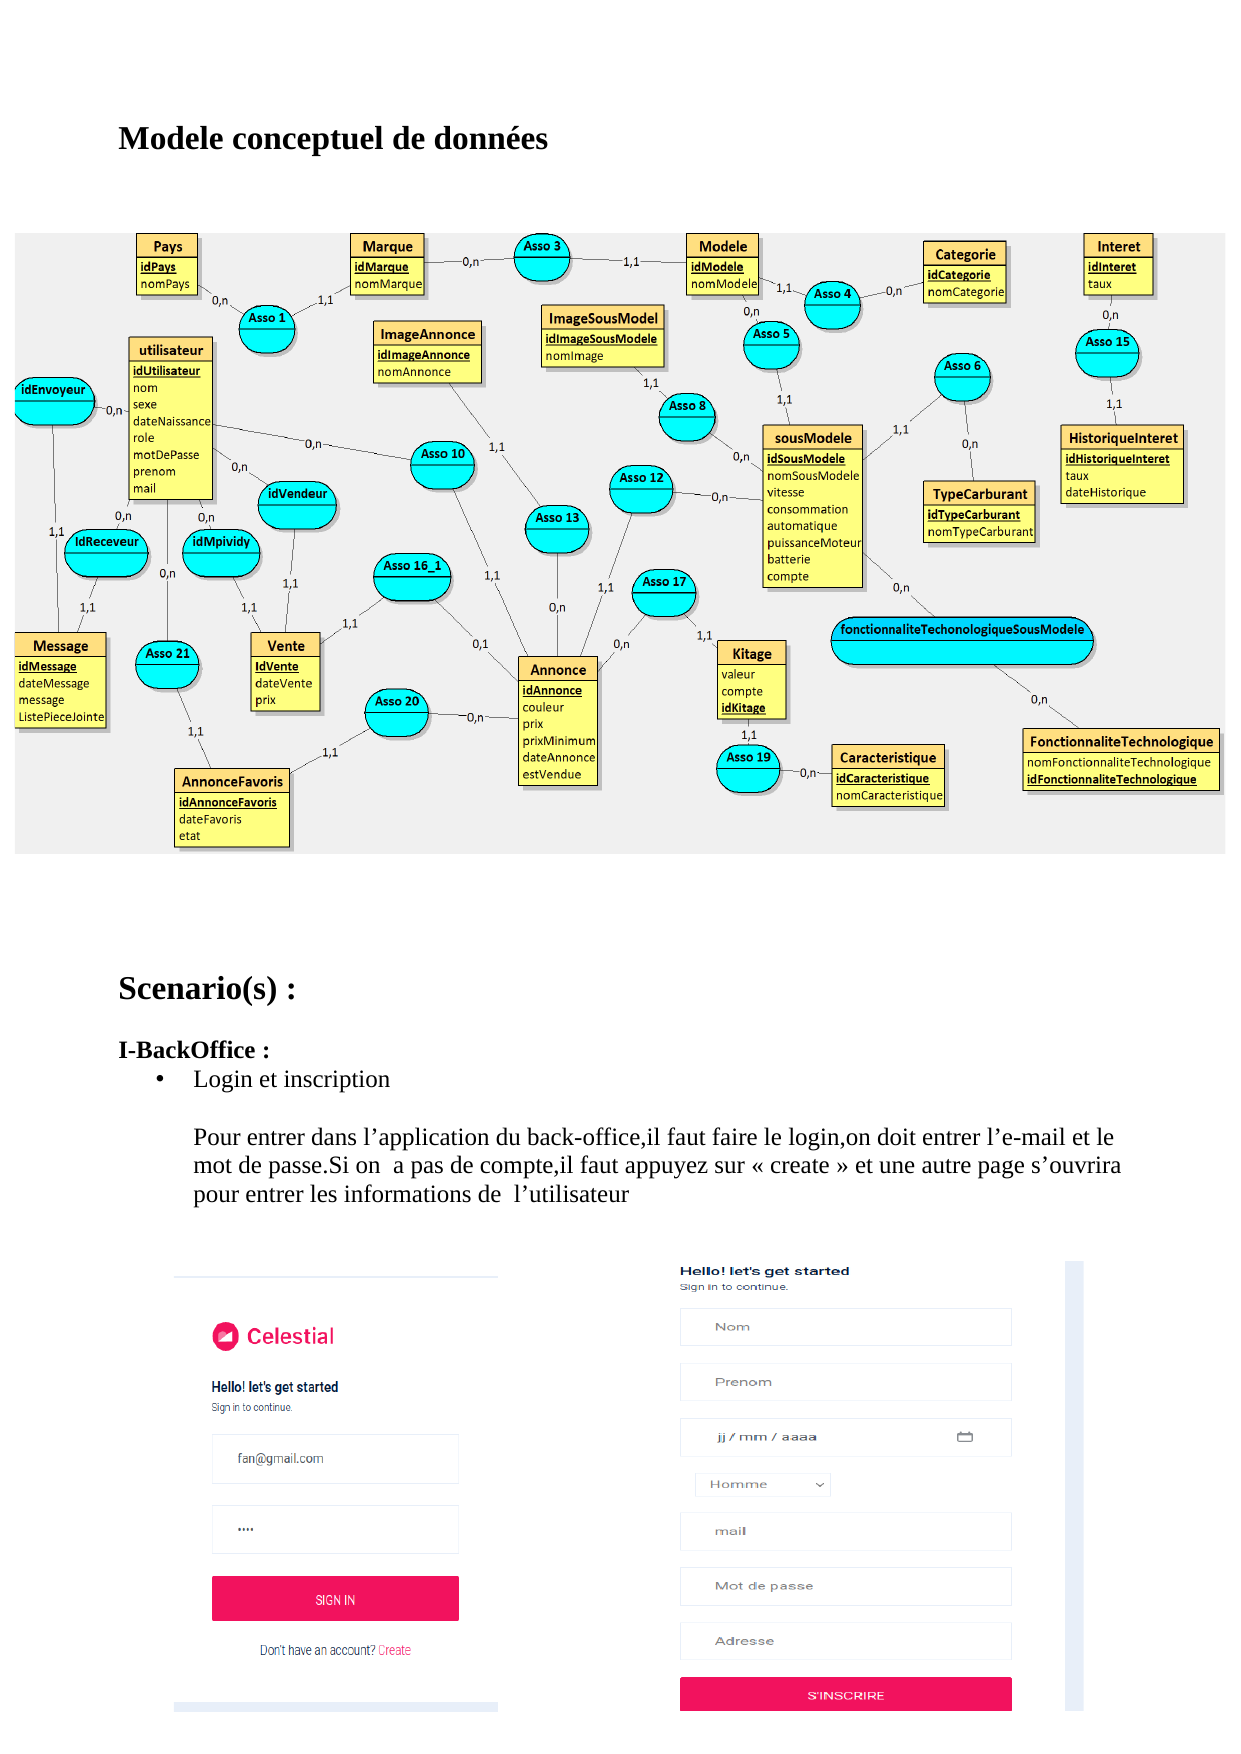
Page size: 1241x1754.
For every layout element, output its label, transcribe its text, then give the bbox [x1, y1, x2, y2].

text I-BackOffice : [118, 1035, 1122, 1064]
picture [628, 1261, 1084, 1711]
text Scenario(s) : [118, 968, 1122, 1007]
text Modele conceptuel de données [118, 118, 1122, 156]
list Pour entrer dans l’application du back-office,il faut faire le login,on doit entrer l’e-mail et le mot de passe.Si on a pas de compte,il faut appuyez sur « create » et une autre page s’ouvrira pour entrer les informations de l’utilisateur [156, 1122, 1122, 1208]
picture [14, 233, 1226, 854]
picture [173, 1276, 498, 1712]
list Login et inscription [156, 1064, 1122, 1093]
